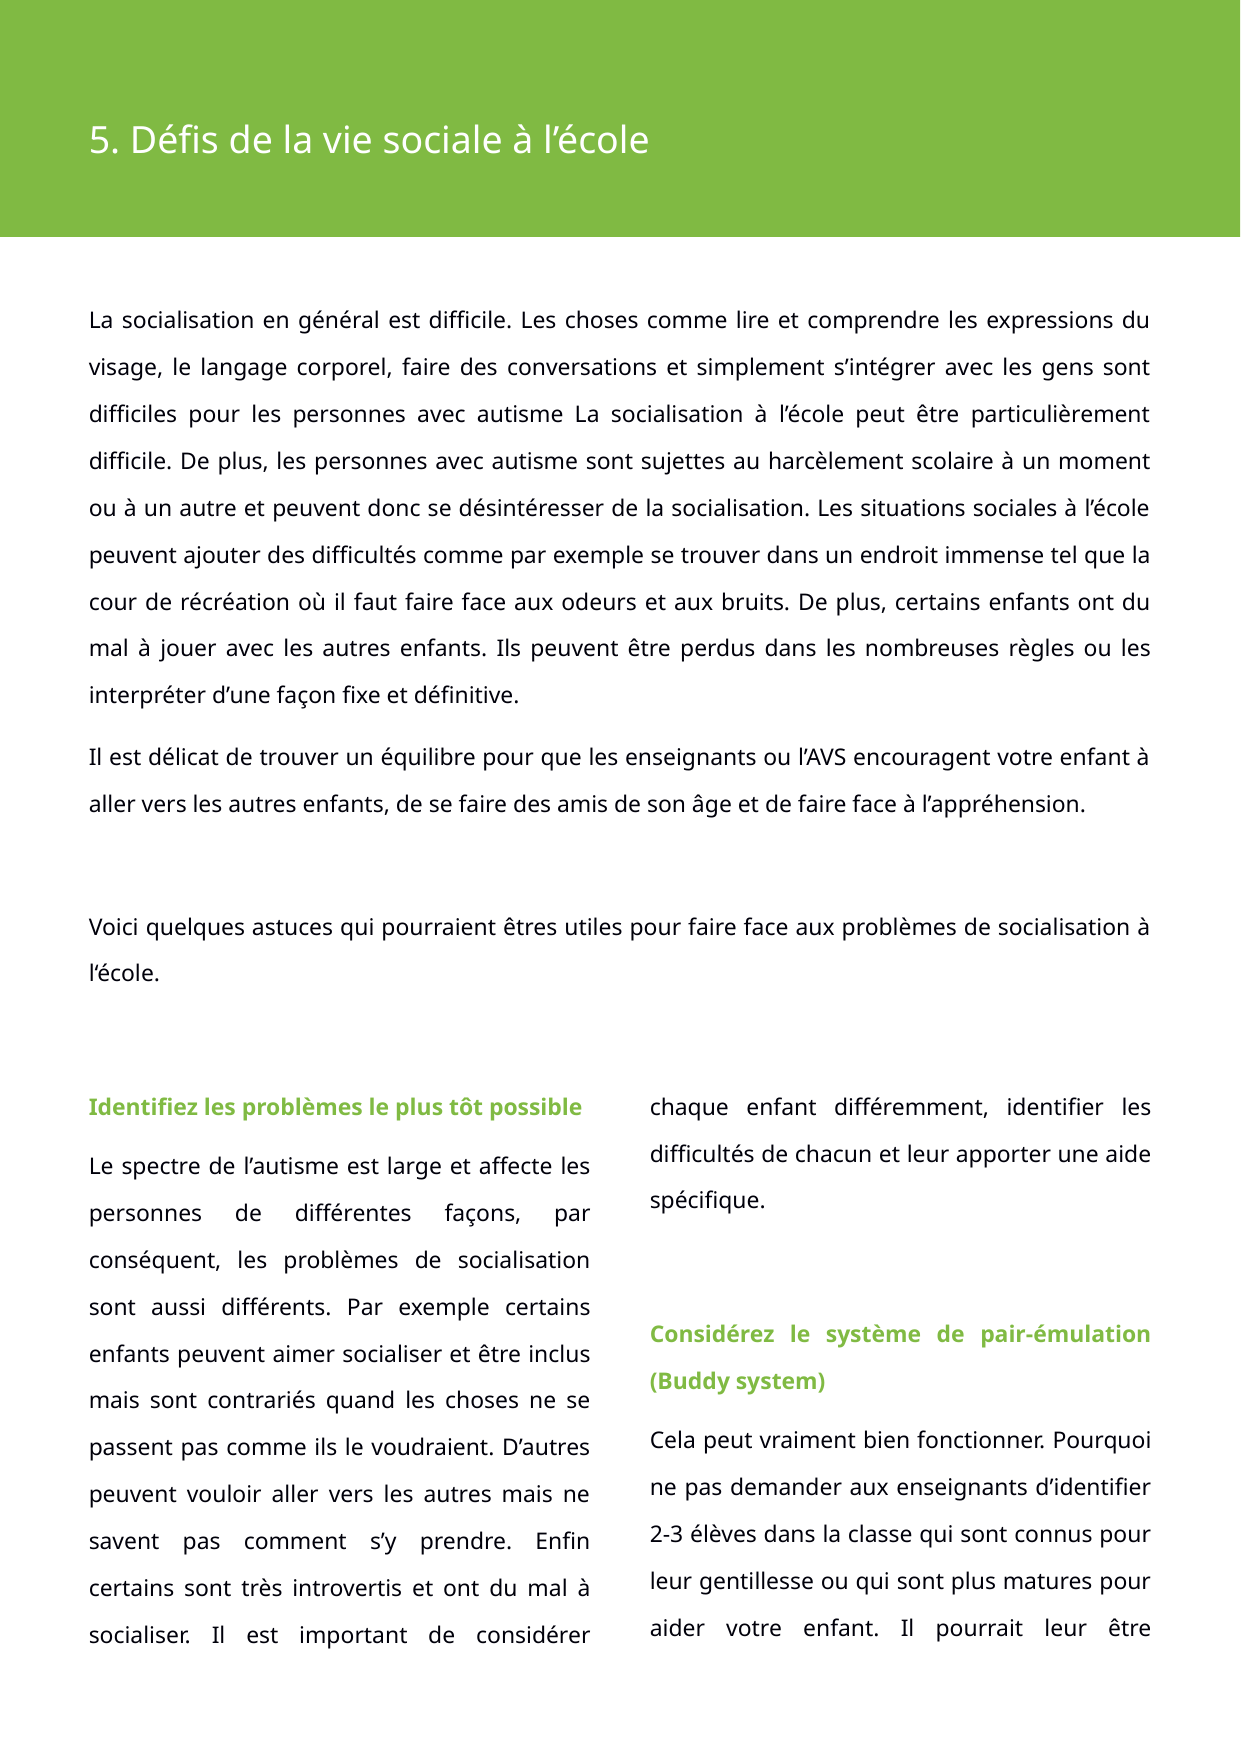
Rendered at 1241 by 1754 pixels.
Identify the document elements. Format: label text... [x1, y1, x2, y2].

text La socialisation en général est difficile. Les choses comme lire et comprendre les expressions du visage, le langage corporel, faire des conversations et simplement s’intégrer avec les gens sont difficiles pour les personnes avec autisme La socialisation à l’école peut être particulièrement difficile. De plus, les personnes avec autisme sont sujettes au harcèlement scolaire à un moment ou à un autre et peuvent donc se désintéresser de la socialisation. Les situations sociales à l’école peuvent ajouter des difficultés comme par exemple se trouver dans un endroit immense tel que la cour de récréation où il faut faire face aux odeurs et aux bruits. De plus, certains enfants ont du mal à jouer avec les autres enfants. Ils peuvent être perdus dans les nombreuses règles ou les interpréter d’une façon fixe et définitive. [88, 304, 1152, 710]
subtitle Considérez le système de pair-émulation (Buddy system) [649, 1318, 1152, 1396]
subtitle 5. Défis de la vie sociale à l’école [88, 113, 1152, 164]
text chaque enfant différemment, identifier les difficultés de chacun et leur apporter une aide spécifique. [649, 1091, 1152, 1216]
text Cela peut vraiment bien fonctionner. Pourquoi ne pas demander aux enseignants d’identifier 2-3 élèves dans la classe qui sont connus pour leur gentillesse ou qui sont plus matures pour aider votre enfant. Il pourrait leur être [649, 1424, 1152, 1643]
text Le spectre de l’autisme est large et affecte les personnes de différentes façons, par conséquent, les problèmes de socialisation sont aussi différents. Par exemple certains enfants peuvent aimer socialiser et être inclus mais sont contrariés quand les choses ne se passent pas comme ils le voudraient. D’autres peuvent vouloir aller vers les autres mais ne savent pas comment s’y prendre. Enfin certains sont très introvertis et ont du mal à socialiser. Il est important de considérer [88, 1150, 591, 1650]
text Il est délicat de trouver un équilibre pour que les enseignants ou l’AVS encouragent votre enfant à aller vers les autres enfants, de se faire des amis de son âge et de faire face à l’appréhension. [88, 741, 1152, 819]
text Voici quelques astuces qui pourraient êtres utiles pour faire face aux problèmes de socialisation à l‘école. [88, 910, 1152, 988]
subtitle Identifiez les problèmes le plus tôt possible [88, 1091, 591, 1122]
